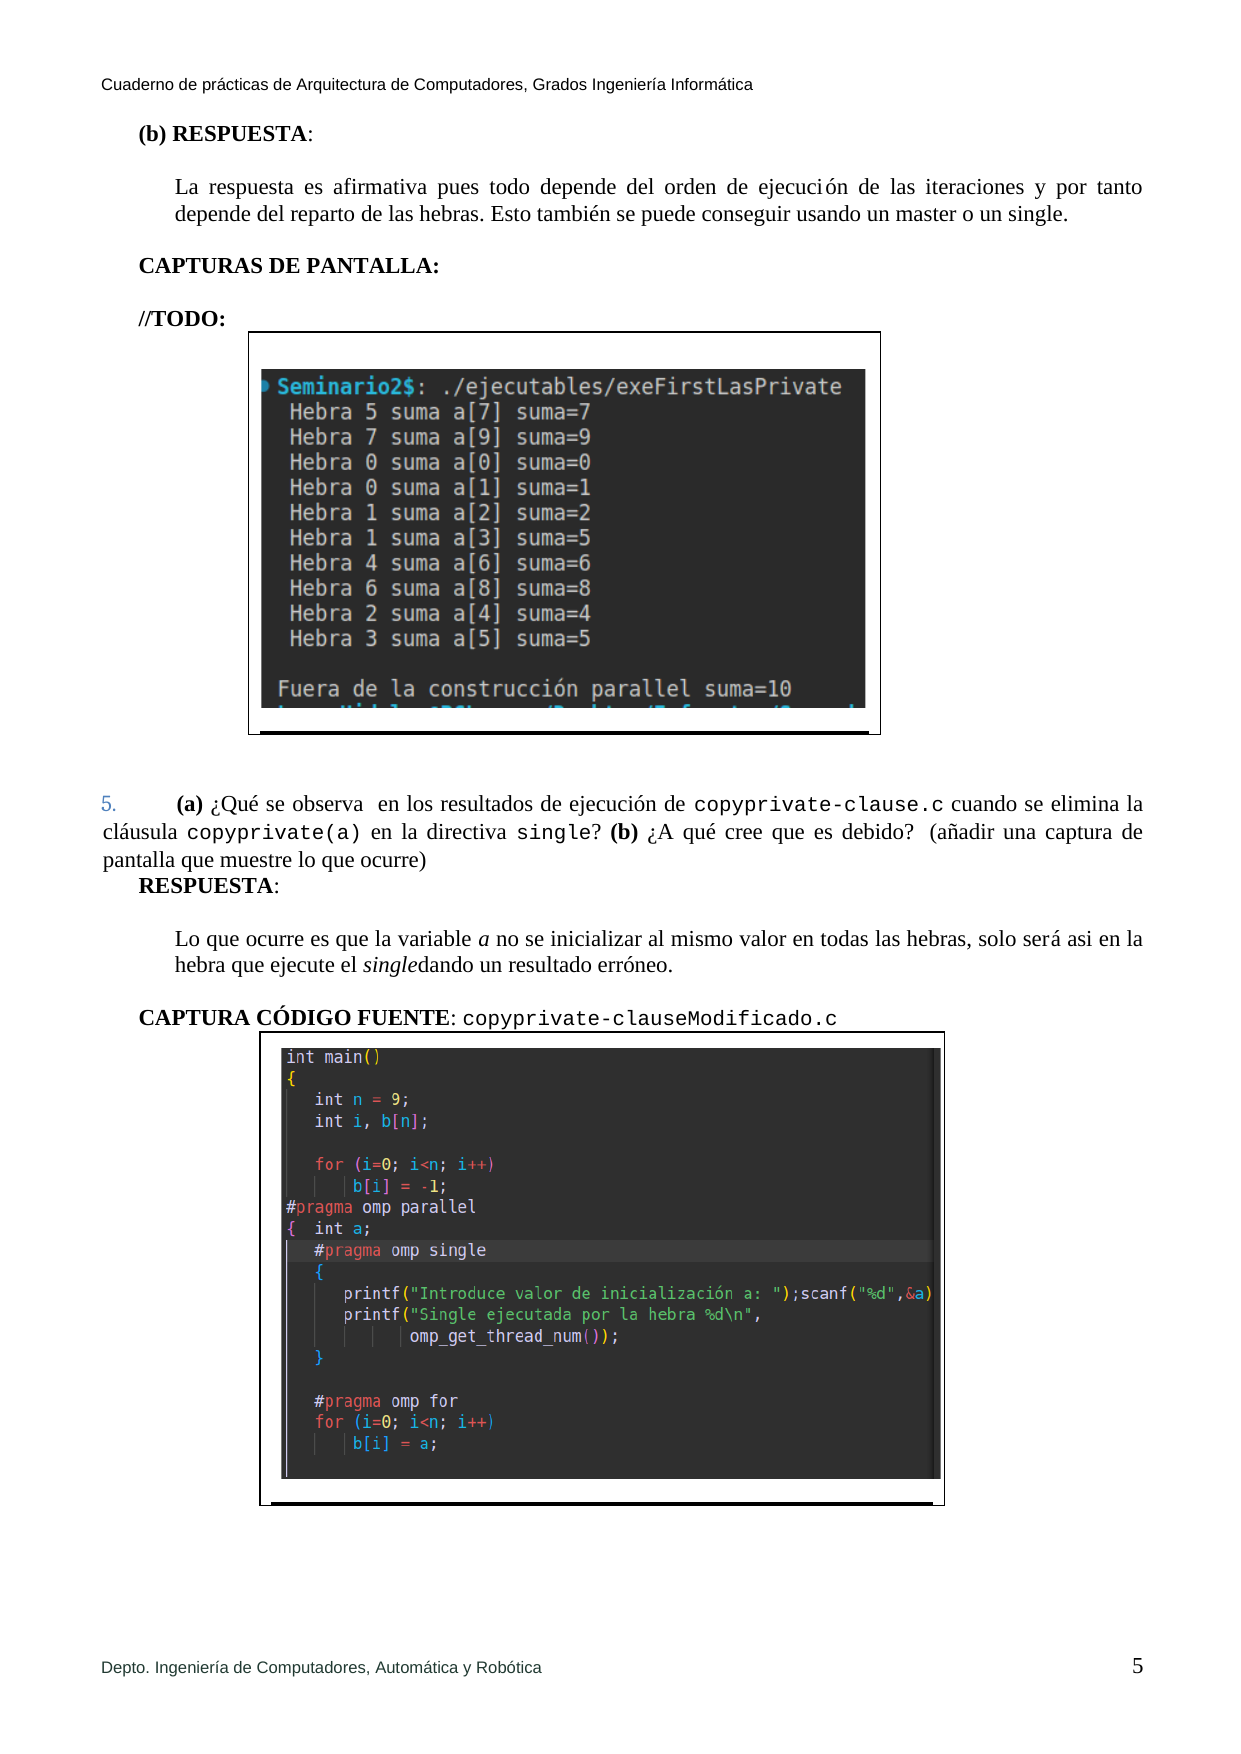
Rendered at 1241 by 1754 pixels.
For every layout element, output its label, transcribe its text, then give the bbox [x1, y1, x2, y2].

table_header [249, 333, 880, 734]
text La respuesta es afirmativa pues todo depende del orden de ejecución de las iteraciones y por tanto depende del reparto de las hebras. Esto también se puede conseguir usando un master o un single. [174, 173, 1143, 226]
table_header [261, 1033, 944, 1505]
text CAPTURAS DE PANTALLA: [138, 252, 1143, 279]
list (a) ¿Qué se observa en los resultados de ejecución de copyprivate-clause.c cuando se elimina la cláusula copyprivate(a) en la directiva single? (b) ¿A qué cree que es debido? (añadir una captura de pantalla que muestre lo que ocurre) [101, 791, 1143, 872]
text CAPTURA CÓDIGO FUENTE: copyprivate-clauseModificado.c [138, 1004, 1143, 1031]
picture [281, 1048, 941, 1479]
picture [261, 369, 866, 708]
text RESPUESTA: [138, 872, 1143, 898]
text Lo que ocurre es que la variable a no se inicializar al mismo valor en todas las hebras, solo será asi en la hebra que ejecute el singledando un resultado erróneo. [174, 925, 1143, 977]
text //TODO: [138, 305, 1143, 331]
text (b) RESPUESTA: [138, 121, 1143, 147]
